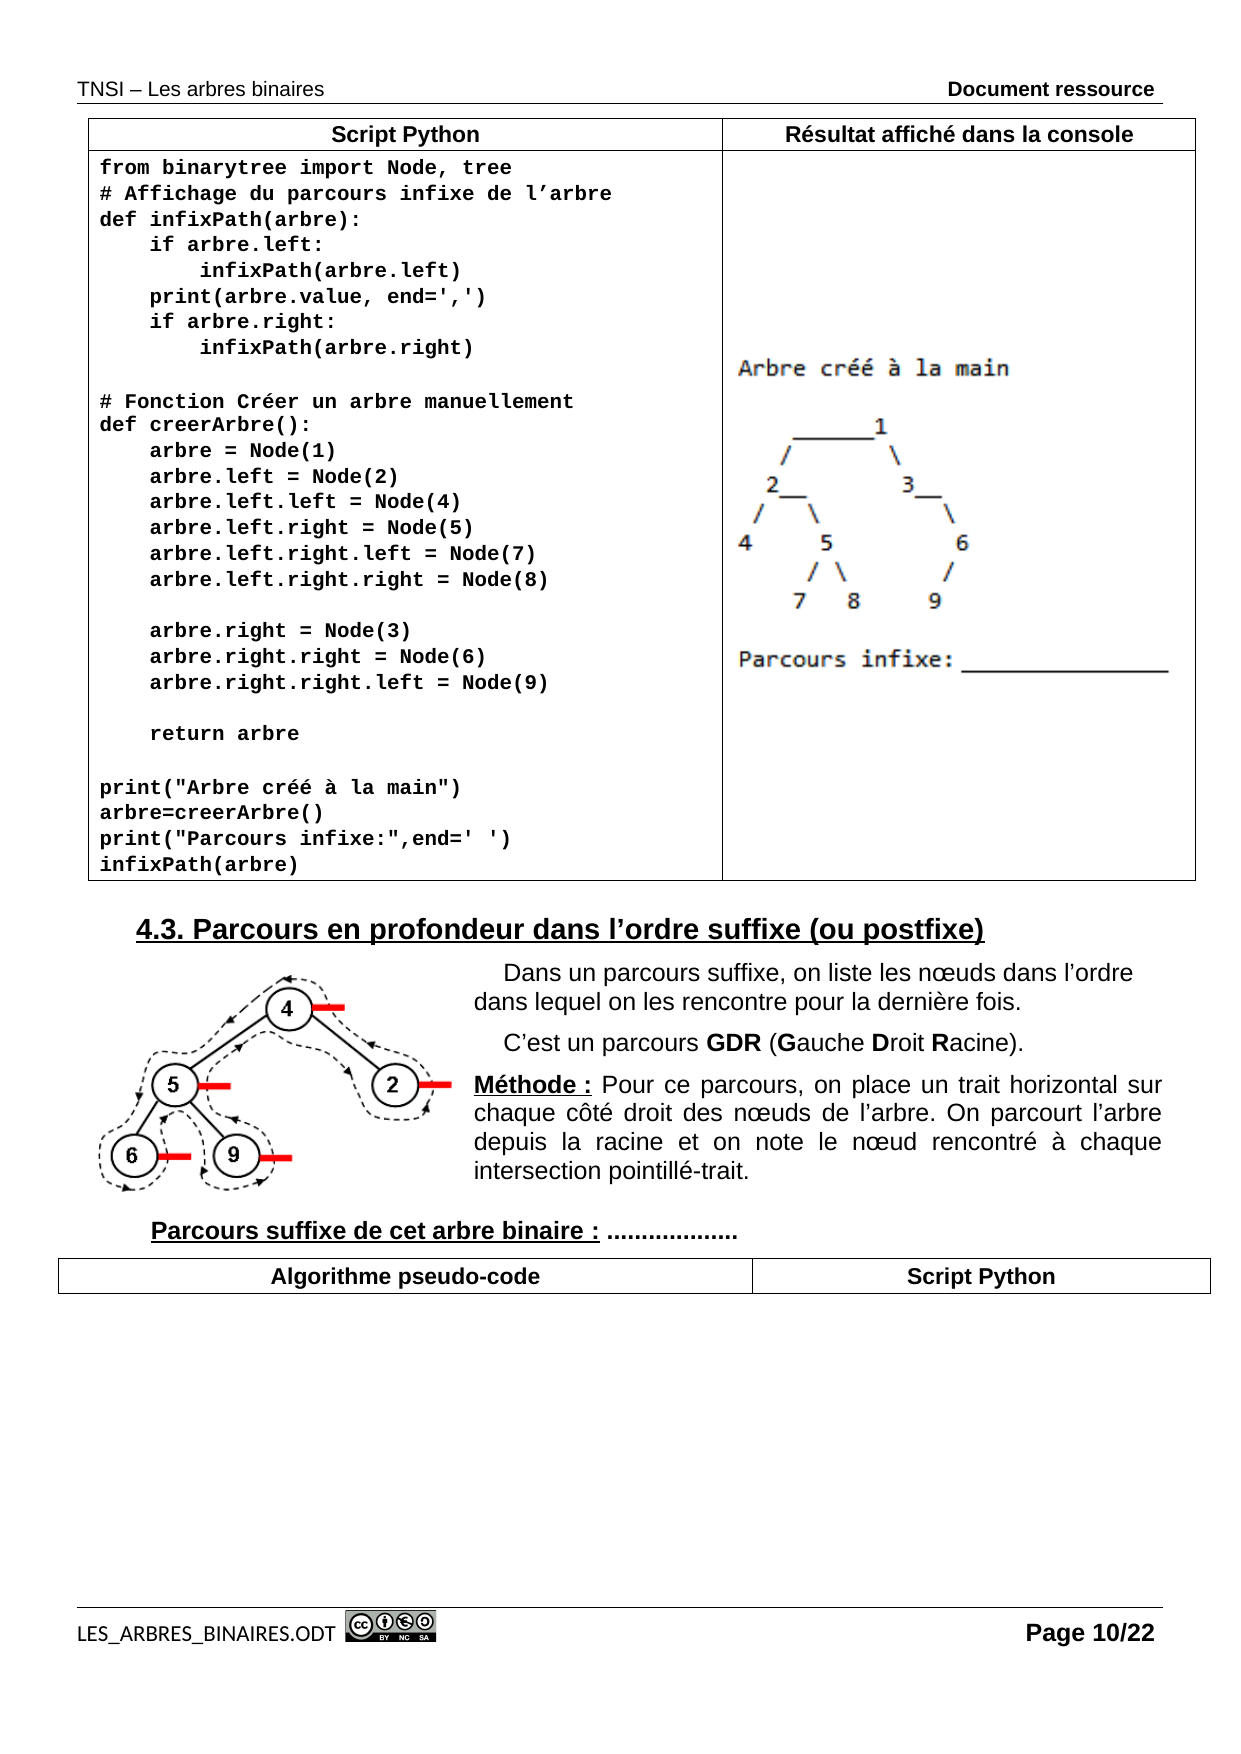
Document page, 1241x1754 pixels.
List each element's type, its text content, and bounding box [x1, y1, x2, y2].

text Dans un parcours suffixe, on liste les nœuds dans l’ordre dans lequel on les rencontre pour la dernière fois. [77, 958, 1163, 1016]
text C’est un parcours GDR (Gauche Droit Racine). [455, 1028, 1163, 1057]
text 4.3. Parcours en profondeur dans l’ordre suffixe (ou postfixe) [136, 912, 1163, 946]
picture [97, 974, 455, 1196]
table_header Script Python [89, 119, 722, 150]
table_header Script Python [753, 1259, 1210, 1293]
table_cell from binarytree import Node, tree # Affichage du parcours infixe de l’arbre def infixPath(arbre): if arbre.left: infixPath(arbre.left) print(arbre.value, end=',') if arbre.right: infixPath(arbre.right) # Fonction Créer un arbre manuellement def creerArbre(): arbre = Node(1) arbre.left = Node(2) arbre.left.left = Node(4) arbre.left.right = Node(5) arbre.left.right.left = Node(7) arbre.left.right.right = Node(8) arbre.right = Node(3) arbre.right.right = Node(6) arbre.right.right.left = Node(9) return arbre print("Arbre créé à la main") arbre=creerArbre() print("Parcours infixe:",end=' ') infixPath(arbre) [89, 151, 722, 879]
text Parcours suffixe de cet arbre binaire : ................... [77, 1216, 1163, 1245]
table_header Algorithme pseudo-code [59, 1259, 752, 1293]
picture [737, 353, 1170, 677]
table_header Résultat affiché dans la console [723, 119, 1195, 150]
picture [345, 1610, 437, 1642]
text Méthode : Pour ce parcours, on place un trait horizontal sur chaque côté droit des nœuds de l’arbre. On parcourt l’arbre depuis la racine et on note le nœud rencontré à chaque intersection pointillé-trait. [455, 1069, 1163, 1184]
table_cell [723, 151, 1195, 879]
